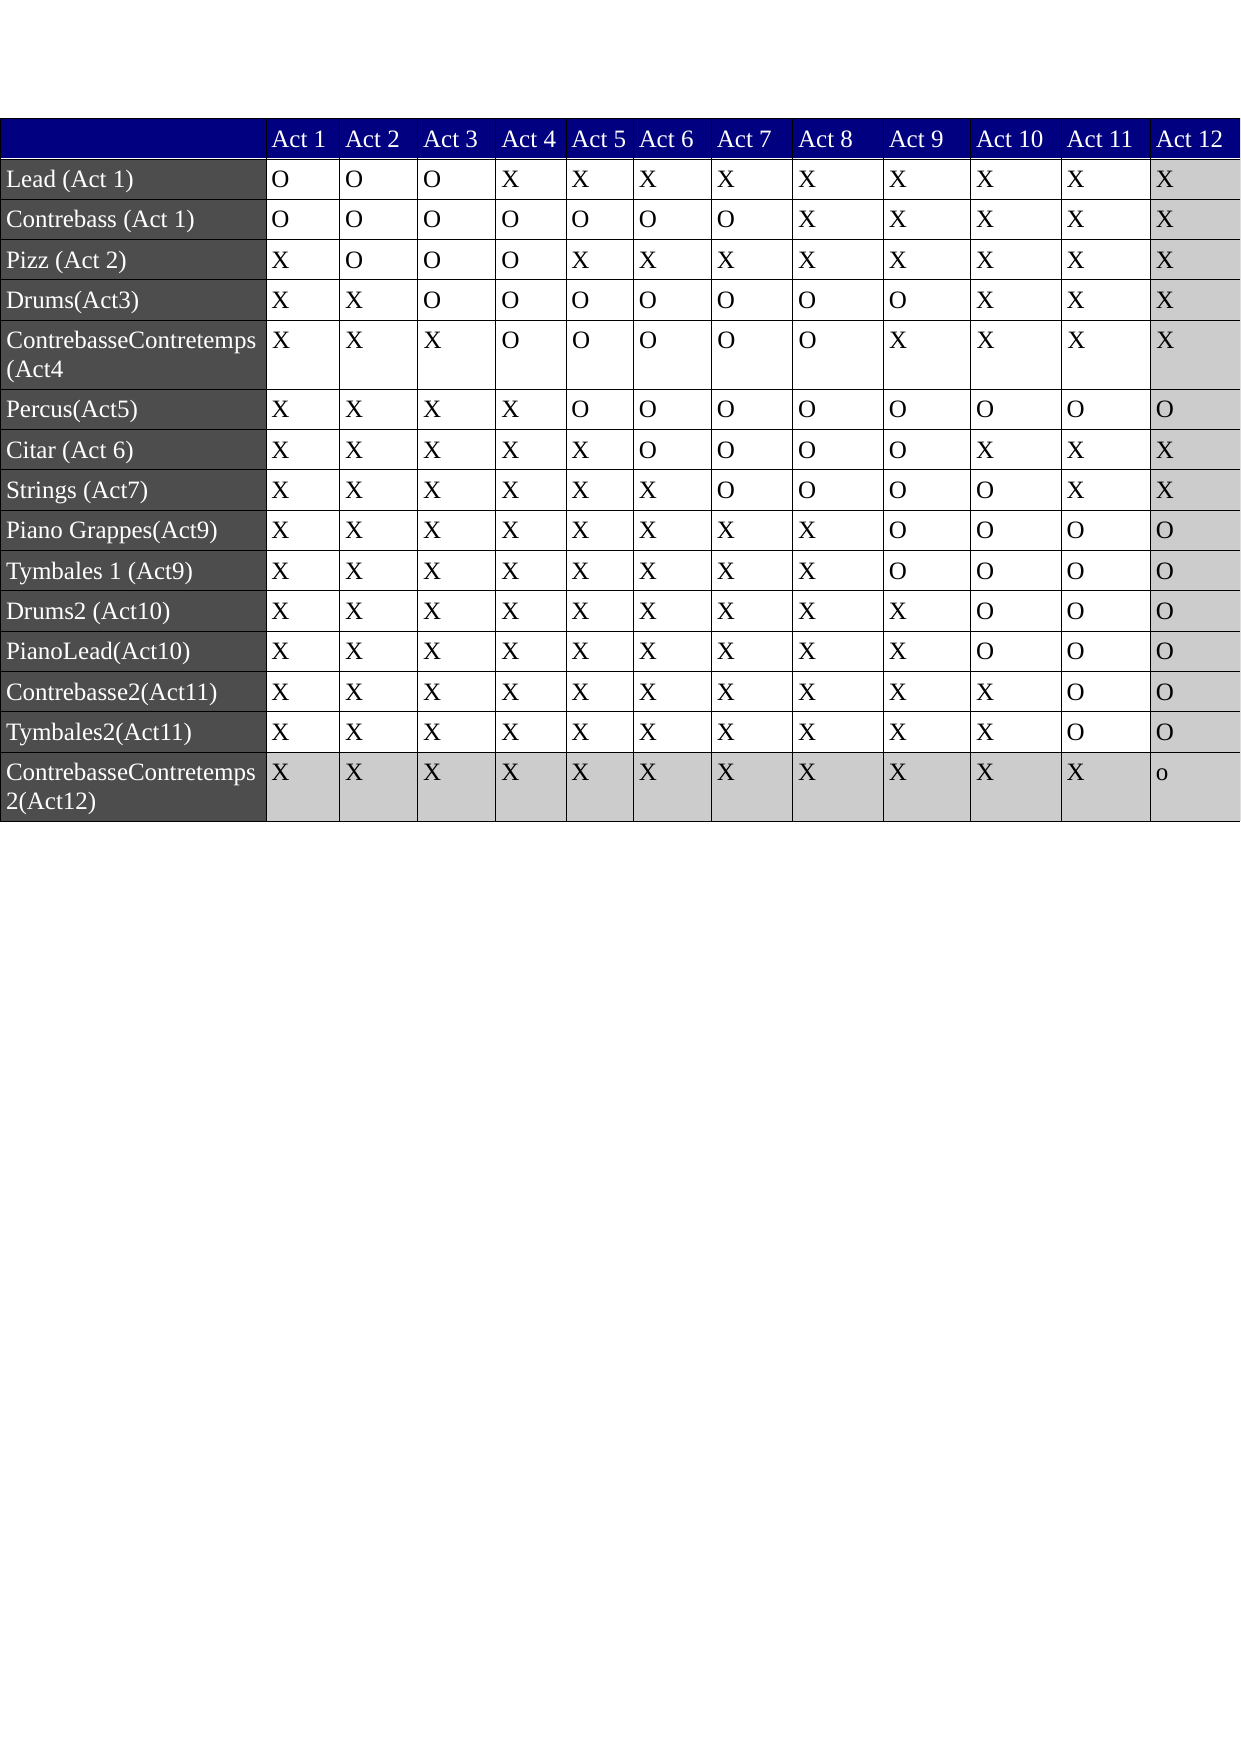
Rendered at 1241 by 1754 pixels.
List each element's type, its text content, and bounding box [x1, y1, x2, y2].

table_cell Contrebass (Act 1) [1, 200, 266, 239]
table_cell O [1062, 591, 1150, 631]
table_cell O [884, 470, 970, 510]
table_cell X [496, 511, 566, 550]
table_cell X [971, 321, 1061, 389]
table_cell X [418, 632, 495, 671]
table_cell X [793, 200, 883, 239]
table_cell O [1151, 712, 1240, 752]
table_cell O [712, 470, 792, 510]
table_cell O [634, 280, 711, 320]
table_cell X [634, 632, 711, 671]
table_cell X [793, 511, 883, 550]
table_cell O [793, 280, 883, 320]
table_cell O [496, 321, 566, 389]
table_cell X [1062, 430, 1150, 469]
table_cell O [712, 200, 792, 239]
table_cell X [418, 712, 495, 752]
table_cell X [496, 591, 566, 631]
table_cell O [418, 240, 495, 279]
table_cell X [340, 390, 417, 429]
table_cell Citar (Act 6) [1, 430, 266, 469]
table_cell X [418, 430, 495, 469]
table_cell O [971, 632, 1061, 671]
table_cell X [971, 712, 1061, 752]
table_cell Drums(Act3) [1, 280, 266, 320]
table_cell O [1062, 511, 1150, 550]
table_cell O [971, 551, 1061, 590]
table_cell O [1062, 551, 1150, 590]
table_cell X [1062, 160, 1150, 199]
table_cell X [634, 511, 711, 550]
table_cell X [884, 672, 970, 711]
table_cell X [1151, 160, 1240, 199]
table_cell O [793, 430, 883, 469]
table_header Act 4 [496, 119, 566, 158]
table_cell O [567, 390, 633, 429]
table_cell O [567, 280, 633, 320]
table_cell X [712, 240, 792, 279]
table_cell X [496, 160, 566, 199]
table_cell X [496, 753, 566, 821]
table_cell X [971, 430, 1061, 469]
table_cell O [971, 591, 1061, 631]
table_cell X [884, 321, 970, 389]
table_cell X [496, 430, 566, 469]
table_cell X [971, 753, 1061, 821]
table_cell X [634, 240, 711, 279]
table_cell O [418, 200, 495, 239]
table_cell O [884, 430, 970, 469]
table_cell O [884, 280, 970, 320]
table_cell O [340, 240, 417, 279]
table_cell O [884, 511, 970, 550]
table_cell X [793, 632, 883, 671]
table_cell X [567, 470, 633, 510]
table_cell O [1151, 511, 1240, 550]
table_cell X [793, 672, 883, 711]
table_header Act 10 [971, 119, 1061, 158]
table_cell X [1151, 430, 1240, 469]
table_cell X [567, 551, 633, 590]
table_cell X [793, 753, 883, 821]
table_cell X [712, 591, 792, 631]
table_cell O [1151, 591, 1240, 631]
table_cell X [267, 240, 339, 279]
table_cell X [793, 591, 883, 631]
table_cell X [567, 712, 633, 752]
table_cell X [340, 712, 417, 752]
table_cell X [634, 712, 711, 752]
table_cell X [1151, 200, 1240, 239]
table_cell X [884, 712, 970, 752]
table_cell O [884, 390, 970, 429]
table_cell X [567, 753, 633, 821]
table_cell X [267, 430, 339, 469]
table_cell X [418, 470, 495, 510]
table_cell X [267, 280, 339, 320]
table_cell X [267, 321, 339, 389]
table_cell X [267, 551, 339, 590]
table_cell O [267, 160, 339, 199]
table_cell X [340, 430, 417, 469]
table_cell X [1151, 280, 1240, 320]
table_cell O [634, 390, 711, 429]
table_cell X [418, 591, 495, 631]
table_cell X [418, 390, 495, 429]
table_cell O [712, 280, 792, 320]
table_cell O [634, 321, 711, 389]
table_cell O [1062, 390, 1150, 429]
table_cell X [712, 551, 792, 590]
table_cell X [1062, 470, 1150, 510]
table_header Act 5 [567, 119, 633, 158]
table_cell X [496, 712, 566, 752]
table_cell X [418, 672, 495, 711]
table_cell X [884, 240, 970, 279]
table_cell O [712, 430, 792, 469]
table_cell X [971, 160, 1061, 199]
table_cell O [496, 240, 566, 279]
table_cell O [267, 200, 339, 239]
table_cell Lead (Act 1) [1, 160, 266, 199]
table_header Act 8 [793, 119, 883, 158]
table_cell X [340, 470, 417, 510]
table_cell X [267, 753, 339, 821]
table_cell X [712, 160, 792, 199]
table_cell X [340, 753, 417, 821]
table_cell X [971, 240, 1061, 279]
table_cell X [267, 470, 339, 510]
table_cell X [1151, 321, 1240, 389]
table_cell X [712, 672, 792, 711]
table_header Act 1 [267, 119, 339, 158]
table_cell O [793, 390, 883, 429]
table_cell O [418, 160, 495, 199]
table_cell o [1151, 753, 1240, 821]
table_cell X [267, 591, 339, 631]
table_header Act 9 [884, 119, 970, 158]
table_cell X [267, 712, 339, 752]
table_header Act 7 [712, 119, 792, 158]
table_header Act 6 [634, 119, 711, 158]
table_cell O [1151, 632, 1240, 671]
table_cell X [634, 551, 711, 590]
table_cell X [340, 672, 417, 711]
table_cell X [418, 551, 495, 590]
table_cell X [793, 551, 883, 590]
table_cell X [340, 551, 417, 590]
table_cell X [418, 321, 495, 389]
table_cell X [634, 470, 711, 510]
table_cell X [496, 390, 566, 429]
table_cell Percus(Act5) [1, 390, 266, 429]
table_cell X [267, 632, 339, 671]
table_cell O [1151, 672, 1240, 711]
table_cell X [567, 591, 633, 631]
table_cell X [496, 470, 566, 510]
table_cell X [496, 551, 566, 590]
table_cell Drums2 (Act10) [1, 591, 266, 631]
table_cell O [1062, 712, 1150, 752]
table_header Act 3 [418, 119, 495, 158]
table_cell O [712, 321, 792, 389]
table_cell X [1062, 200, 1150, 239]
table_cell X [567, 240, 633, 279]
table_cell O [1151, 390, 1240, 429]
table_cell X [567, 672, 633, 711]
table_cell X [884, 632, 970, 671]
table_header Act 12 [1151, 119, 1240, 158]
table_cell Strings (Act7) [1, 470, 266, 510]
table_cell X [1062, 753, 1150, 821]
table_cell X [971, 280, 1061, 320]
table_cell X [418, 511, 495, 550]
table_cell X [267, 390, 339, 429]
table_cell X [884, 753, 970, 821]
table_cell Piano Grappes(Act9) [1, 511, 266, 550]
table_cell X [1151, 240, 1240, 279]
table_cell O [340, 200, 417, 239]
table_cell X [884, 591, 970, 631]
table_cell X [567, 160, 633, 199]
table_cell X [340, 321, 417, 389]
table_cell O [496, 200, 566, 239]
table_cell X [340, 591, 417, 631]
table_cell X [634, 753, 711, 821]
table_cell O [418, 280, 495, 320]
table_cell X [567, 430, 633, 469]
table_cell X [1151, 470, 1240, 510]
table_cell Pizz (Act 2) [1, 240, 266, 279]
table_cell X [884, 160, 970, 199]
table_cell X [496, 632, 566, 671]
table_cell O [712, 390, 792, 429]
table_cell X [267, 511, 339, 550]
table_cell X [793, 712, 883, 752]
table_cell O [634, 200, 711, 239]
table_cell O [971, 390, 1061, 429]
table_cell X [884, 200, 970, 239]
table_cell PianoLead(Act10) [1, 632, 266, 671]
table_cell O [884, 551, 970, 590]
table_cell X [971, 672, 1061, 711]
table_cell X [634, 591, 711, 631]
table_cell Tymbales 1 (Act9) [1, 551, 266, 590]
table_cell O [567, 321, 633, 389]
table_cell X [793, 240, 883, 279]
table_cell X [340, 511, 417, 550]
table_cell O [496, 280, 566, 320]
table_cell X [971, 200, 1061, 239]
table_cell X [567, 632, 633, 671]
table_cell Contrebasse2(Act11) [1, 672, 266, 711]
table_cell X [634, 160, 711, 199]
table_cell X [1062, 280, 1150, 320]
table_cell X [567, 511, 633, 550]
table_cell X [267, 672, 339, 711]
table_cell O [340, 160, 417, 199]
table_cell X [340, 632, 417, 671]
table_cell X [1062, 321, 1150, 389]
table_cell X [634, 672, 711, 711]
table_cell O [793, 321, 883, 389]
table_cell O [971, 470, 1061, 510]
table_cell X [712, 632, 792, 671]
table_header Act 2 [340, 119, 417, 158]
table_cell O [634, 430, 711, 469]
table_cell X [793, 160, 883, 199]
table_cell O [971, 511, 1061, 550]
table_cell X [418, 753, 495, 821]
table_cell X [712, 511, 792, 550]
table_header [1, 119, 266, 158]
table_cell O [1151, 551, 1240, 590]
table_cell X [712, 712, 792, 752]
table_cell O [1062, 672, 1150, 711]
table_cell X [496, 672, 566, 711]
table_cell X [1062, 240, 1150, 279]
table_header Act 11 [1062, 119, 1150, 158]
table_cell Tymbales2(Act11) [1, 712, 266, 752]
table_cell X [712, 753, 792, 821]
table_cell O [567, 200, 633, 239]
table_cell ContrebasseContretemps2(Act12) [1, 753, 266, 821]
table_cell O [793, 470, 883, 510]
table_cell X [340, 280, 417, 320]
table_cell O [1062, 632, 1150, 671]
table_cell ContrebasseContretemps(Act4 [1, 321, 266, 389]
